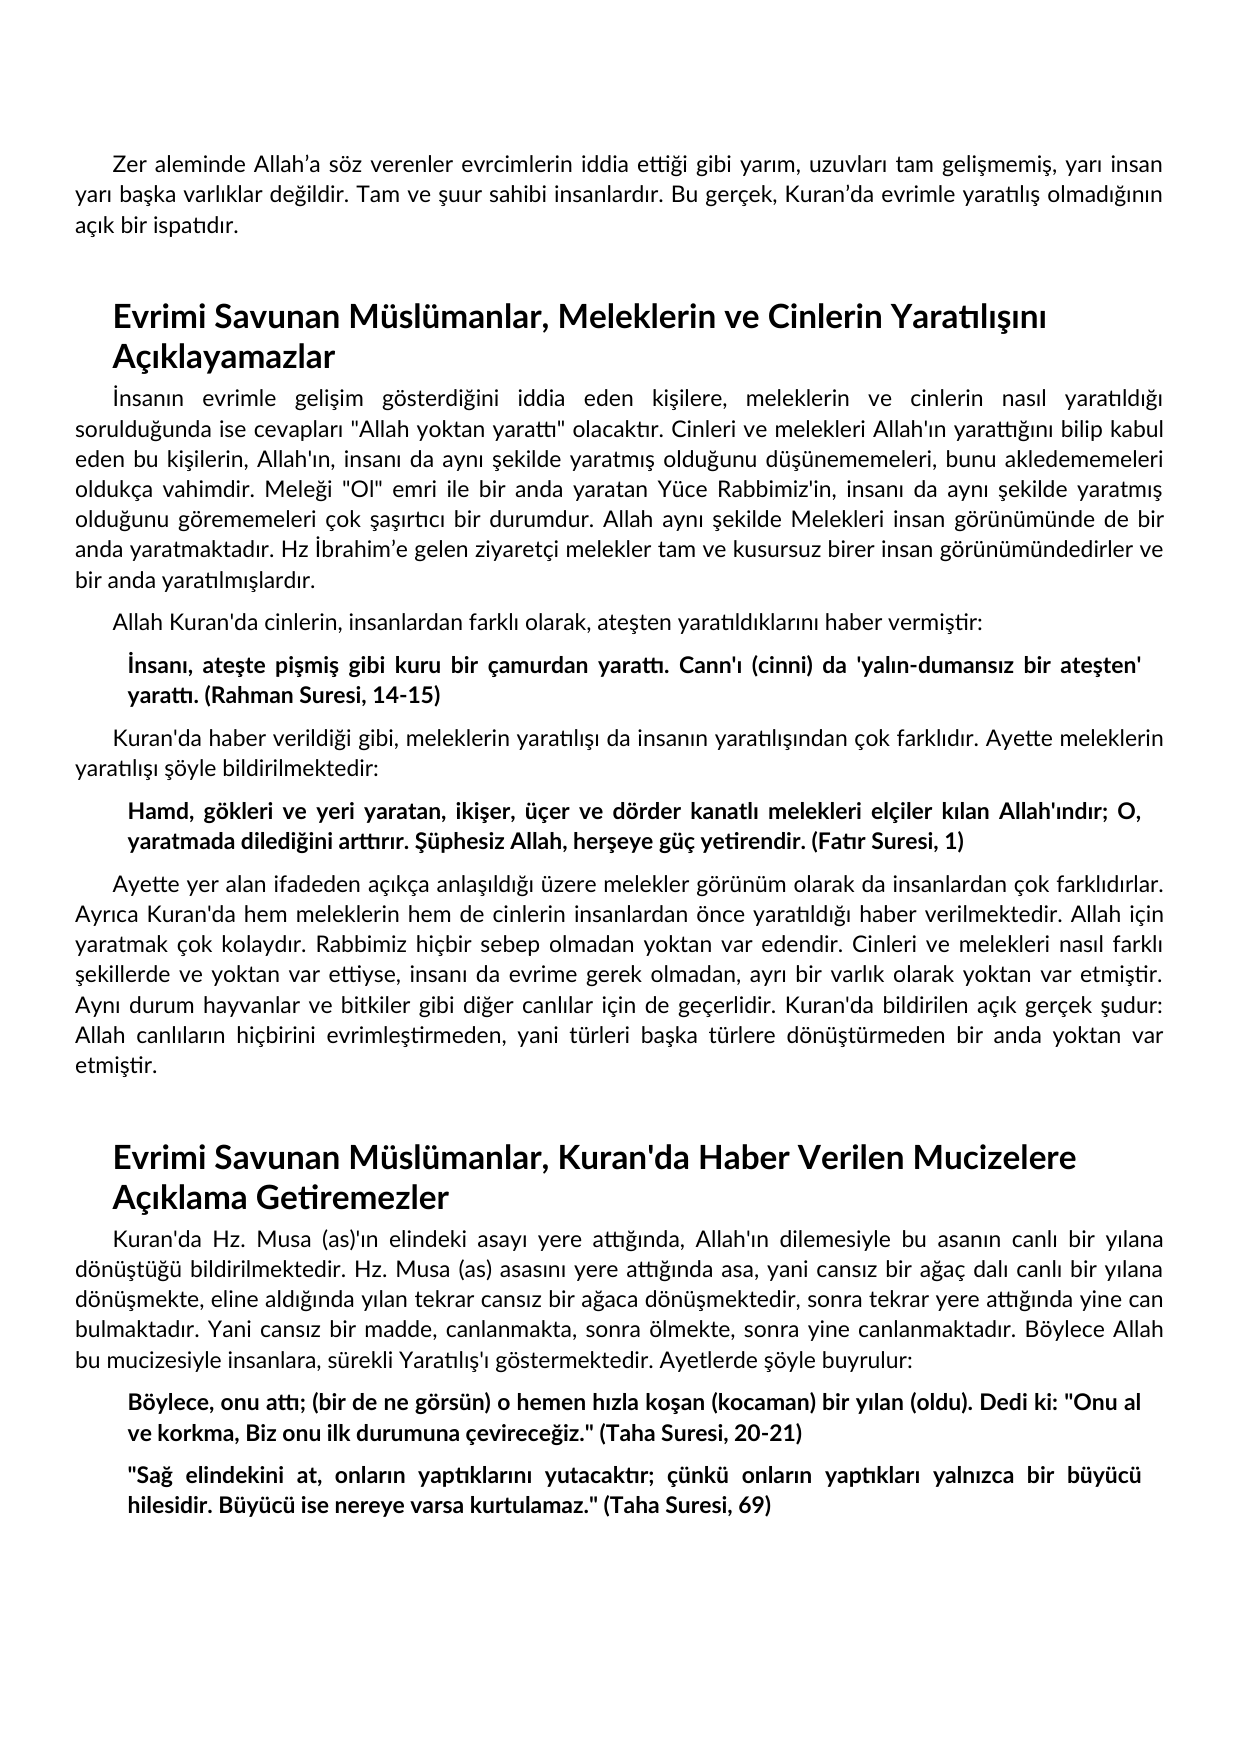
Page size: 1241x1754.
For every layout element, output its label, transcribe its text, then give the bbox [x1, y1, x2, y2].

text Hamd, gökleri ve yeri yaratan, ikişer, üçer ve dörder kanatlı melekleri elçiler kılan Allah'ındır; O, yaratmada dilediğini arttırır. Şüphesiz Allah, herşeye güç yetirendir. (Fatır Suresi, 1) [127, 797, 1143, 854]
subtitle Evrimi Savunan Müslümanlar, Kuran'da Haber Verilen Mucizelere Açıklama Getiremezler [112, 1136, 1165, 1216]
text Böylece, onu attı; (bir de ne görsün) o hemen hızla koşan (kocaman) bir yılan (oldu). Dedi ki: "Onu al ve korkma, Biz onu ilk durumuna çevireceğiz." (Taha Suresi, 20-21) [127, 1388, 1143, 1446]
text Zer aleminde Allah’a söz verenler evrcimlerin iddia ettiği gibi yarım, uzuvları tam gelişmemiş, yarı insan yarı başka varlıklar değildir. Tam ve şuur sahibi insanlardır. Bu gerçek, Kuran’da evrimle yaratılış olmadığının açık bir ispatıdır. [75, 150, 1165, 238]
text İnsanın evrimle gelişim gösterdiğini iddia eden kişilere, meleklerin ve cinlerin nasıl yaratıldığı sorulduğunda ise cevapları "Allah yoktan yarattı" olacaktır. Cinleri ve melekleri Allah'ın yarattığını bilip kabul eden bu kişilerin, Allah'ın, insanı da aynı şekilde yaratmış olduğunu düşünememeleri, bunu akledememeleri oldukça vahimdir. Meleği "Ol" emri ile bir anda yaratan Yüce Rabbimiz'in, insanı da aynı şekilde yaratmış olduğunu görememeleri çok şaşırtıcı bir durumdur. Allah aynı şekilde Melekleri insan görünümünde de bir anda yaratmaktadır. Hz İbrahim’e gelen ziyaretçi melekler tam ve kusursuz birer insan görünümündedirler ve bir anda yaratılmışlardır. [75, 384, 1165, 593]
subtitle Evrimi Savunan Müslümanlar, Meleklerin ve Cinlerin Yaratılışını Açıklayamazlar [112, 296, 1165, 376]
text Ayette yer alan ifadeden açıkça anlaşıldığı üzere melekler görünüm olarak da insanlardan çok farklıdırlar. Ayrıca Kuran'da hem meleklerin hem de cinlerin insanlardan önce yaratıldığı haber verilmektedir. Allah için yaratmak çok kolaydır. Rabbimiz hiçbir sebep olmadan yoktan var edendir. Cinleri ve melekleri nasıl farklı şekillerde ve yoktan var ettiyse, insanı da evrime gerek olmadan, ayrı bir varlık olarak yoktan var etmiştir. Aynı durum hayvanlar ve bitkiler gibi diğer canlılar için de geçerlidir. Kuran'da bildirilen açık gerçek şudur: Allah canlıların hiçbirini evrimleştirmeden, yani türleri başka türlere dönüştürmeden bir anda yoktan var etmiştir. [75, 869, 1165, 1078]
text Allah Kuran'da cinlerin, insanlardan farklı olarak, ateşten yaratıldıklarını haber vermiştir: [75, 608, 1165, 636]
text Kuran'da haber verildiği gibi, meleklerin yaratılışı da insanın yaratılışından çok farklıdır. Ayette meleklerin yaratılışı şöyle bildirilmektedir: [75, 724, 1165, 781]
text "Sağ elindekini at, onların yaptıklarını yutacaktır; çünkü onların yaptıkları yalnızca bir büyücü hilesidir. Büyücü ise nereye varsa kurtulamaz." (Taha Suresi, 69) [127, 1461, 1143, 1519]
text Kuran'da Hz. Musa (as)'ın elindeki asayı yere attığında, Allah'ın dilemesiyle bu asanın canlı bir yılana dönüştüğü bildirilmektedir. Hz. Musa (as) asasını yere attığında asa, yani cansız bir ağaç dalı canlı bir yılana dönüşmekte, eline aldığında yılan tekrar cansız bir ağaca dönüşmektedir, sonra tekrar yere attığında yine can bulmaktadır. Yani cansız bir madde, canlanmakta, sonra ölmekte, sonra yine canlanmaktadır. Böylece Allah bu mucizesiyle insanlara, sürekli Yaratılış'ı göstermektedir. Ayetlerde şöyle buyrulur: [75, 1224, 1165, 1373]
text İnsanı, ateşte pişmiş gibi kuru bir çamurdan yarattı. Cann'ı (cinni) da 'yalın-dumansız bir ateşten' yarattı. (Rahman Suresi, 14-15) [127, 651, 1143, 708]
